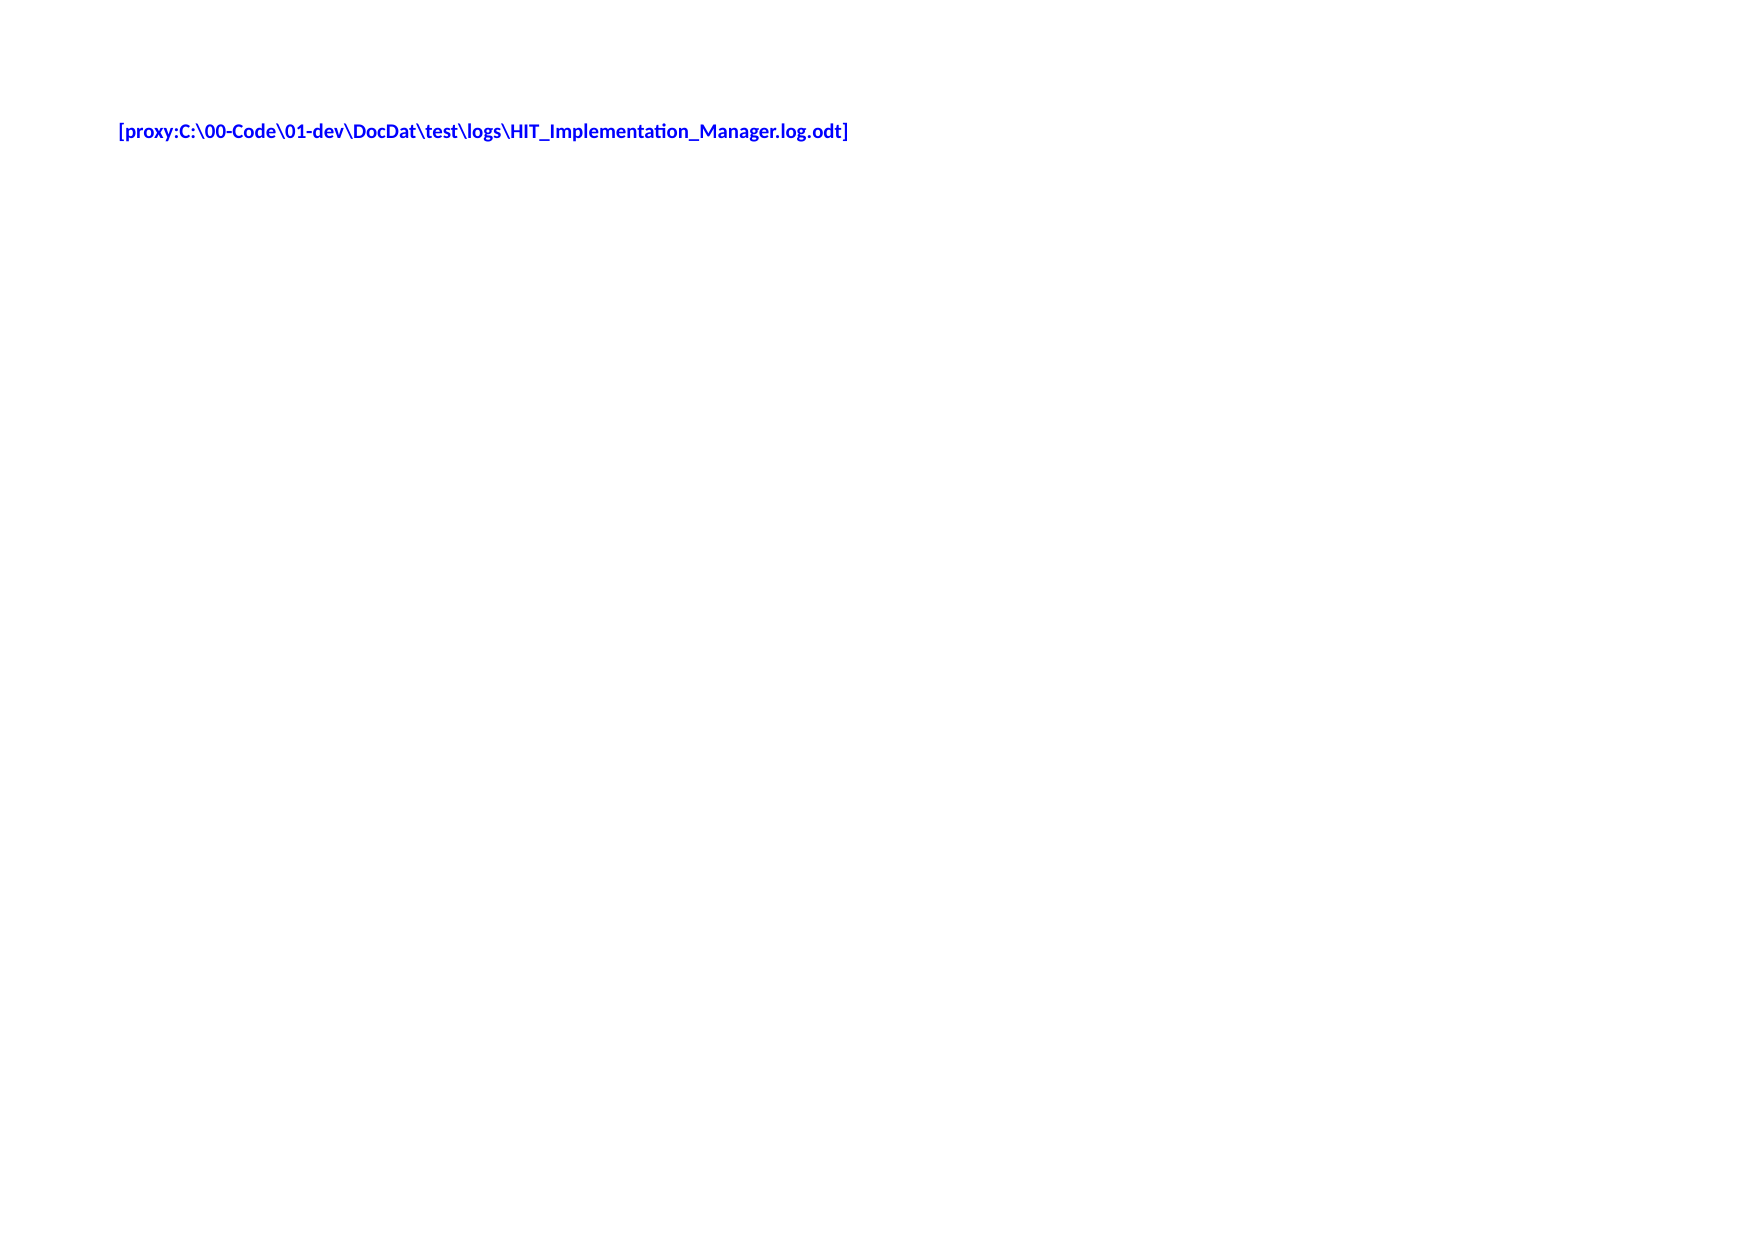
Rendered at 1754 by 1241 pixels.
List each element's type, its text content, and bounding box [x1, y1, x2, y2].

text [proxy:C:\00-Code\01-dev\DocDat\test\logs\HIT_Implementation_Manager.log.odt] [118, 118, 1636, 143]
